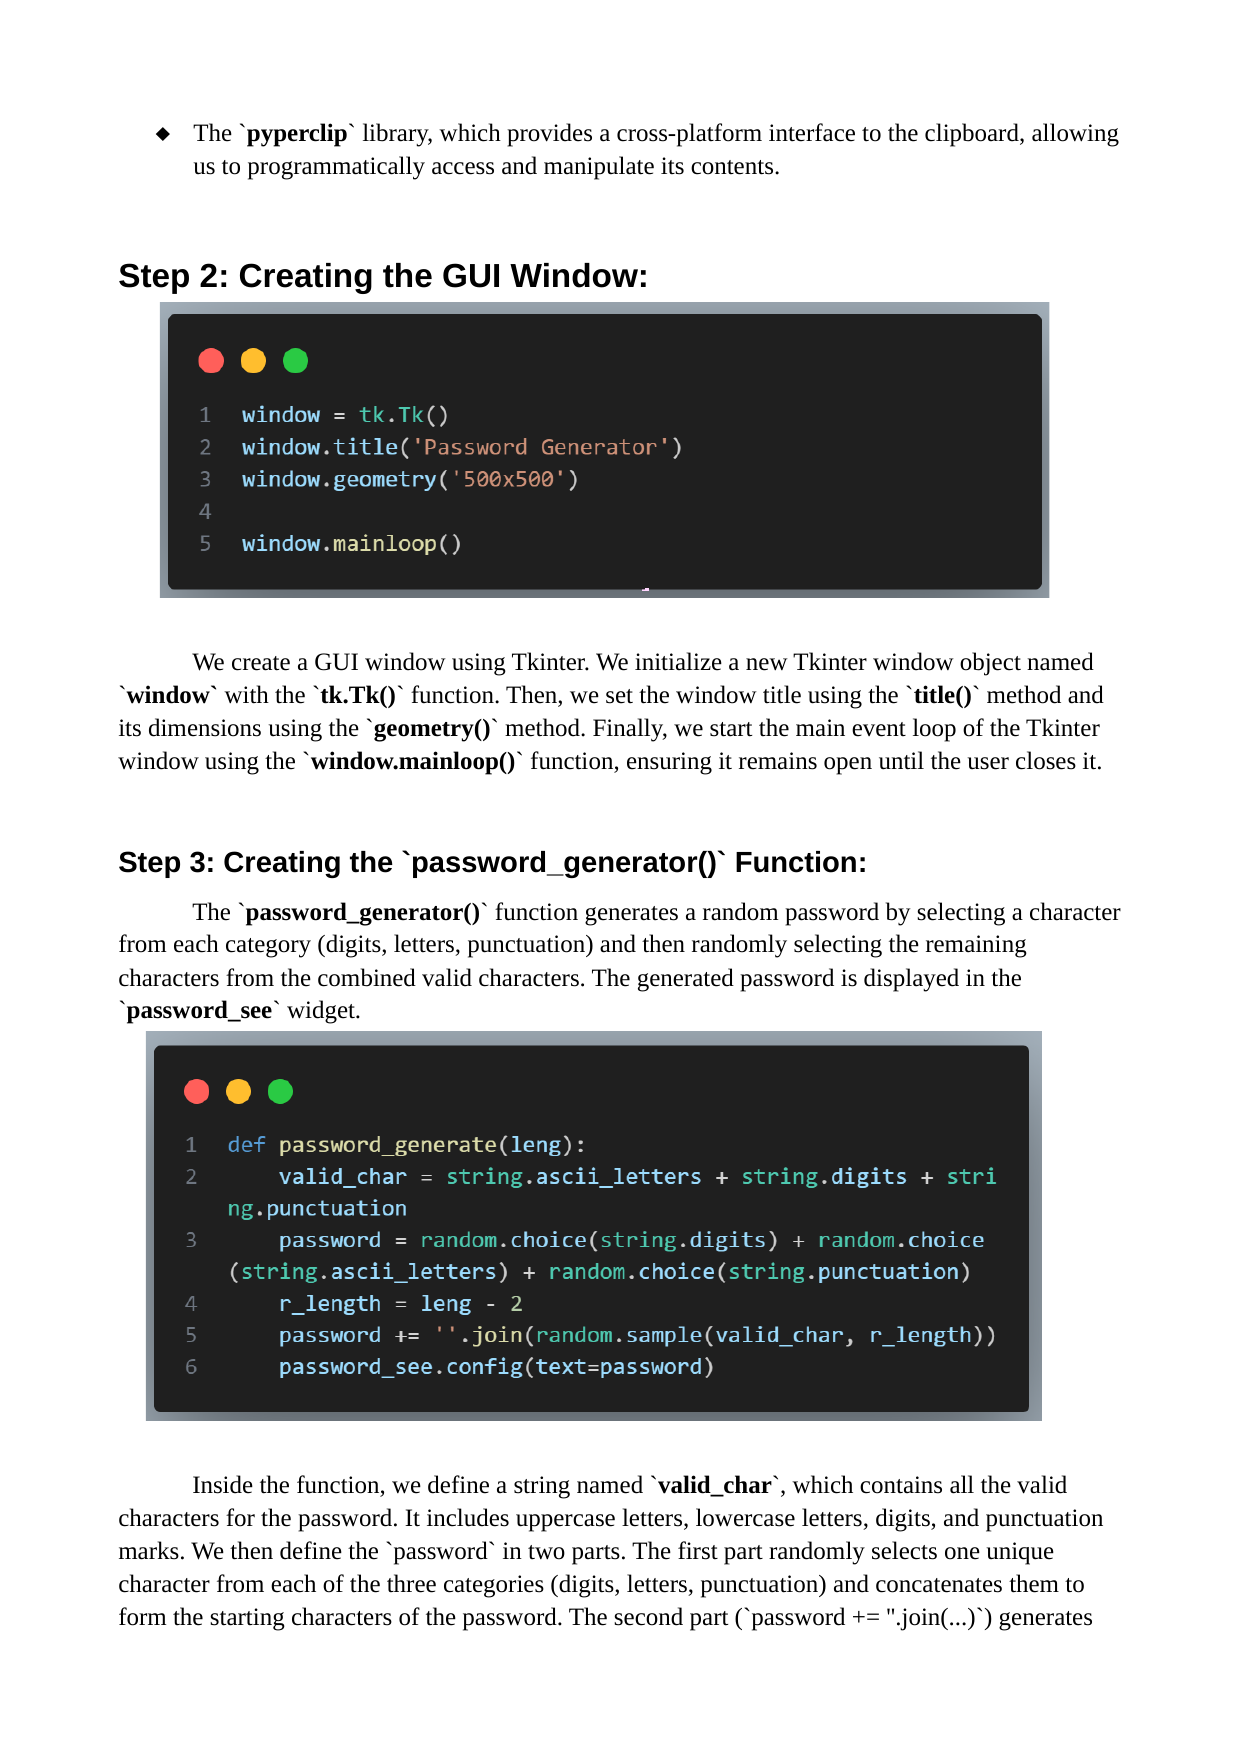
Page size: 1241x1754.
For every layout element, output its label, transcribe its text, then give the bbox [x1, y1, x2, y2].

subtitle Step 3: Creating the `password_generator()` Function: [118, 844, 1122, 878]
picture [159, 302, 1050, 598]
subtitle Step 2: Creating the GUI Window: [118, 256, 1122, 294]
text We create a GUI window using Tkinter. We initialize a new Tkinter window object named `window` with the `tk.Tk()` function. Then, we set the window title using the `title()` method and its dimensions using the `geometry()` method. Finally, we start the main event loop of the Tkinter window using the `window.mainloop()` function, ensuring it remains open until the user closes it. [118, 647, 1122, 775]
list The `pyperclip` library, which provides a cross-platform interface to the clipboard, allowing us to programmatically access and manipulate its contents. [156, 118, 1122, 180]
text The `password_generator()` function generates a random password by selecting a character from each category (digits, letters, punctuation) and then randomly selecting the remaining characters from the combined valid characters. The generated password is displayed in the `password_see` widget. [118, 897, 1122, 1024]
text Inside the function, we define a string named `valid_char`, which contains all the valid characters for the password. It includes uppercase letters, lowercase letters, digits, and punctuation marks. We then define the `password` in two parts. The first part randomly selects one unique character from each of the three categories (digits, letters, punctuation) and concatenates them to form the starting characters of the password. The second part (`password += ''.join(...)`) generates [118, 1470, 1122, 1631]
picture [145, 1031, 1042, 1421]
